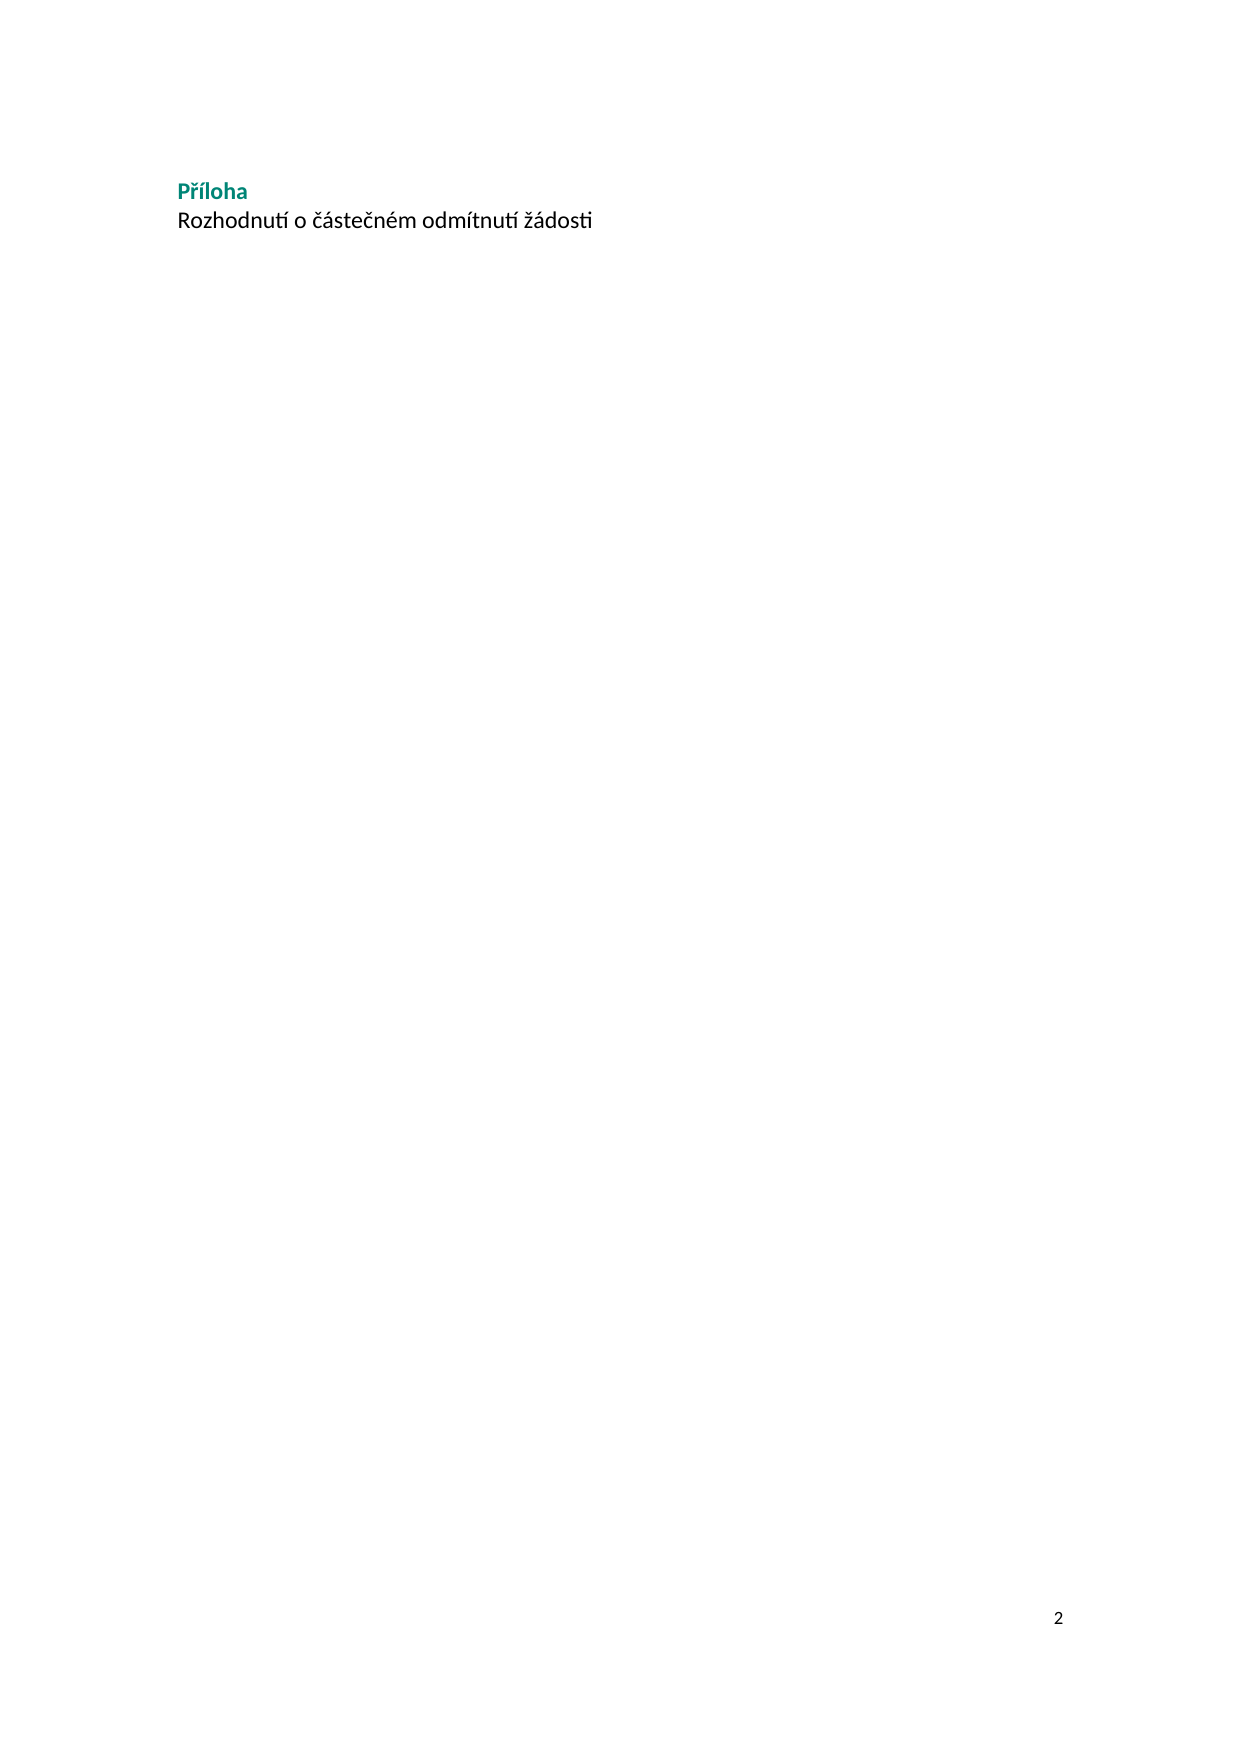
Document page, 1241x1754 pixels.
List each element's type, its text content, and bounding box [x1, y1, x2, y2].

text Příloha [177, 176, 1063, 206]
text Rozhodnutí o částečném odmítnutí žádosti [177, 206, 1063, 235]
